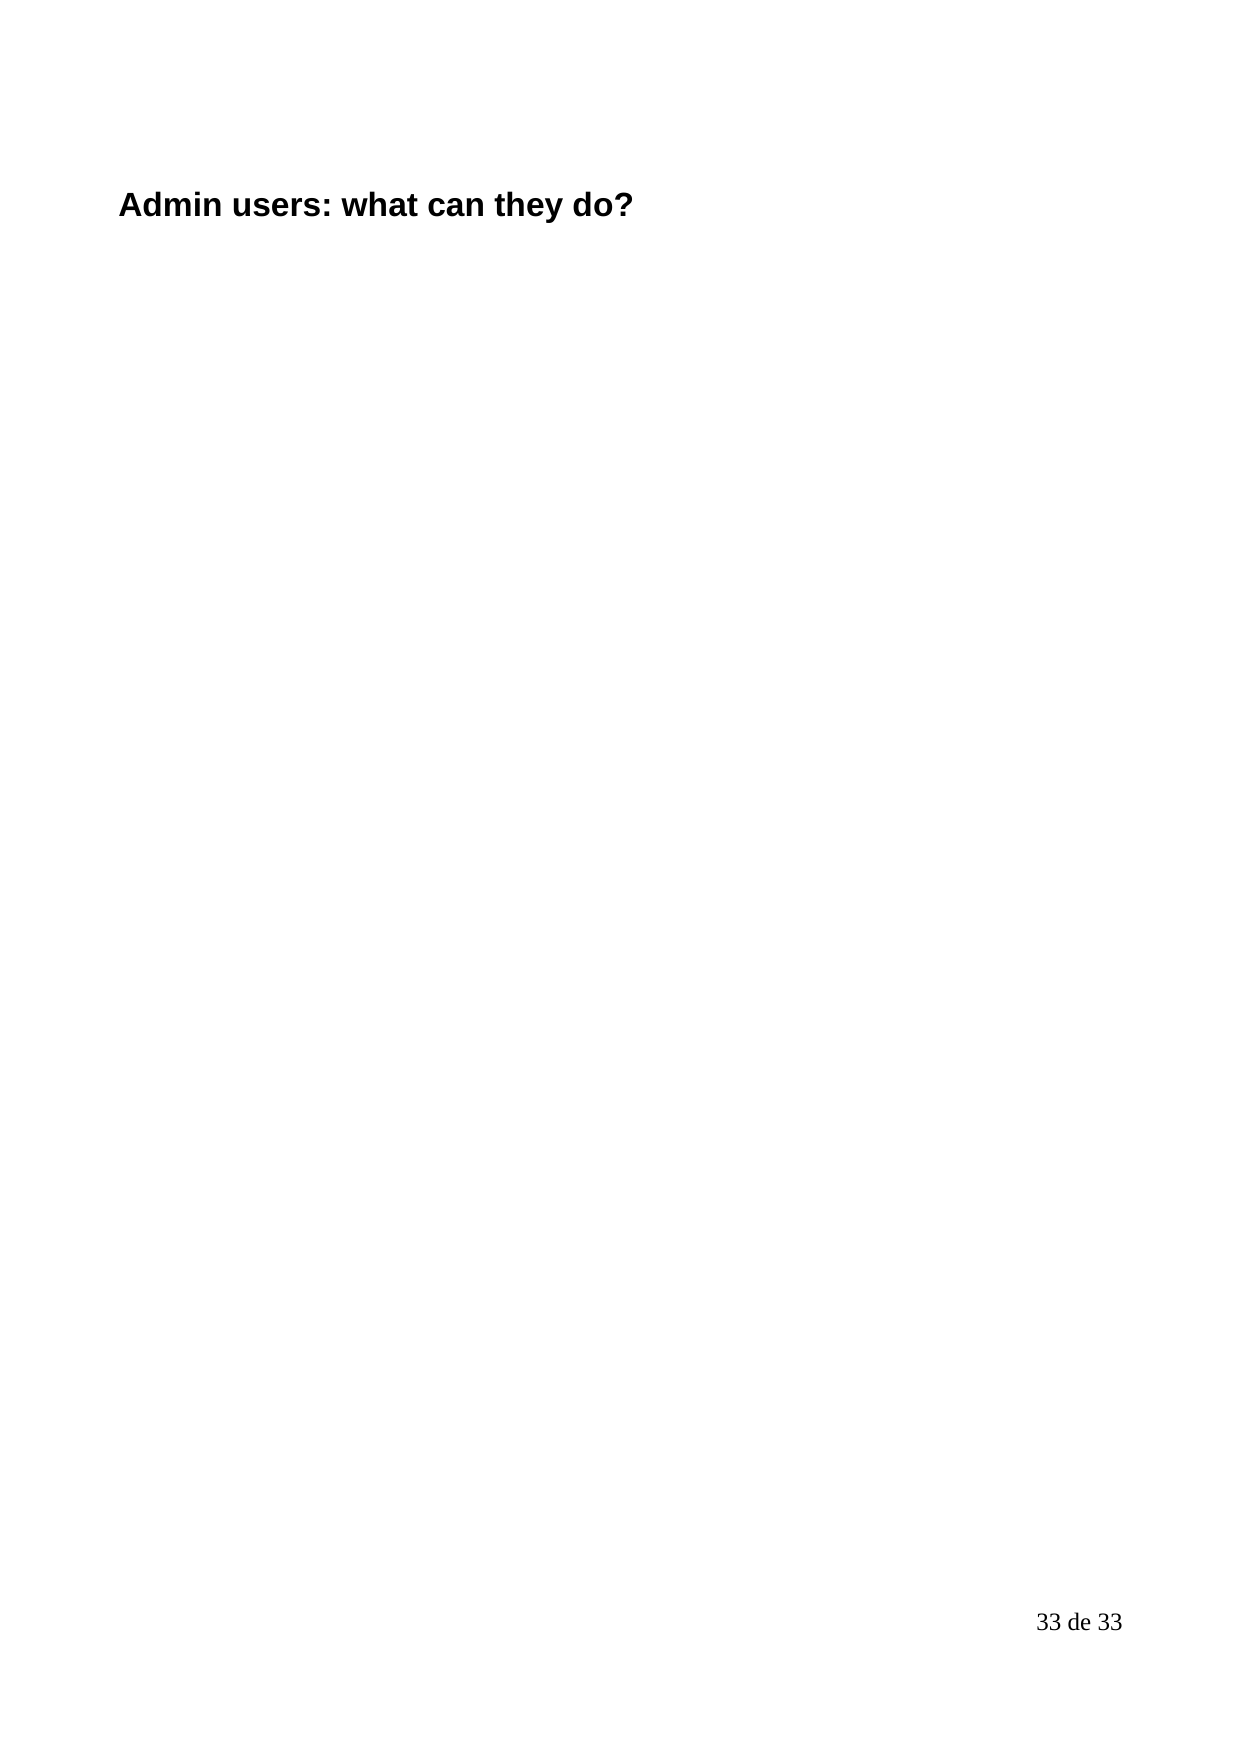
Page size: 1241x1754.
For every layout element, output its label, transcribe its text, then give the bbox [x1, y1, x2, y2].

subtitle Admin users: what can they do? [118, 184, 1122, 223]
